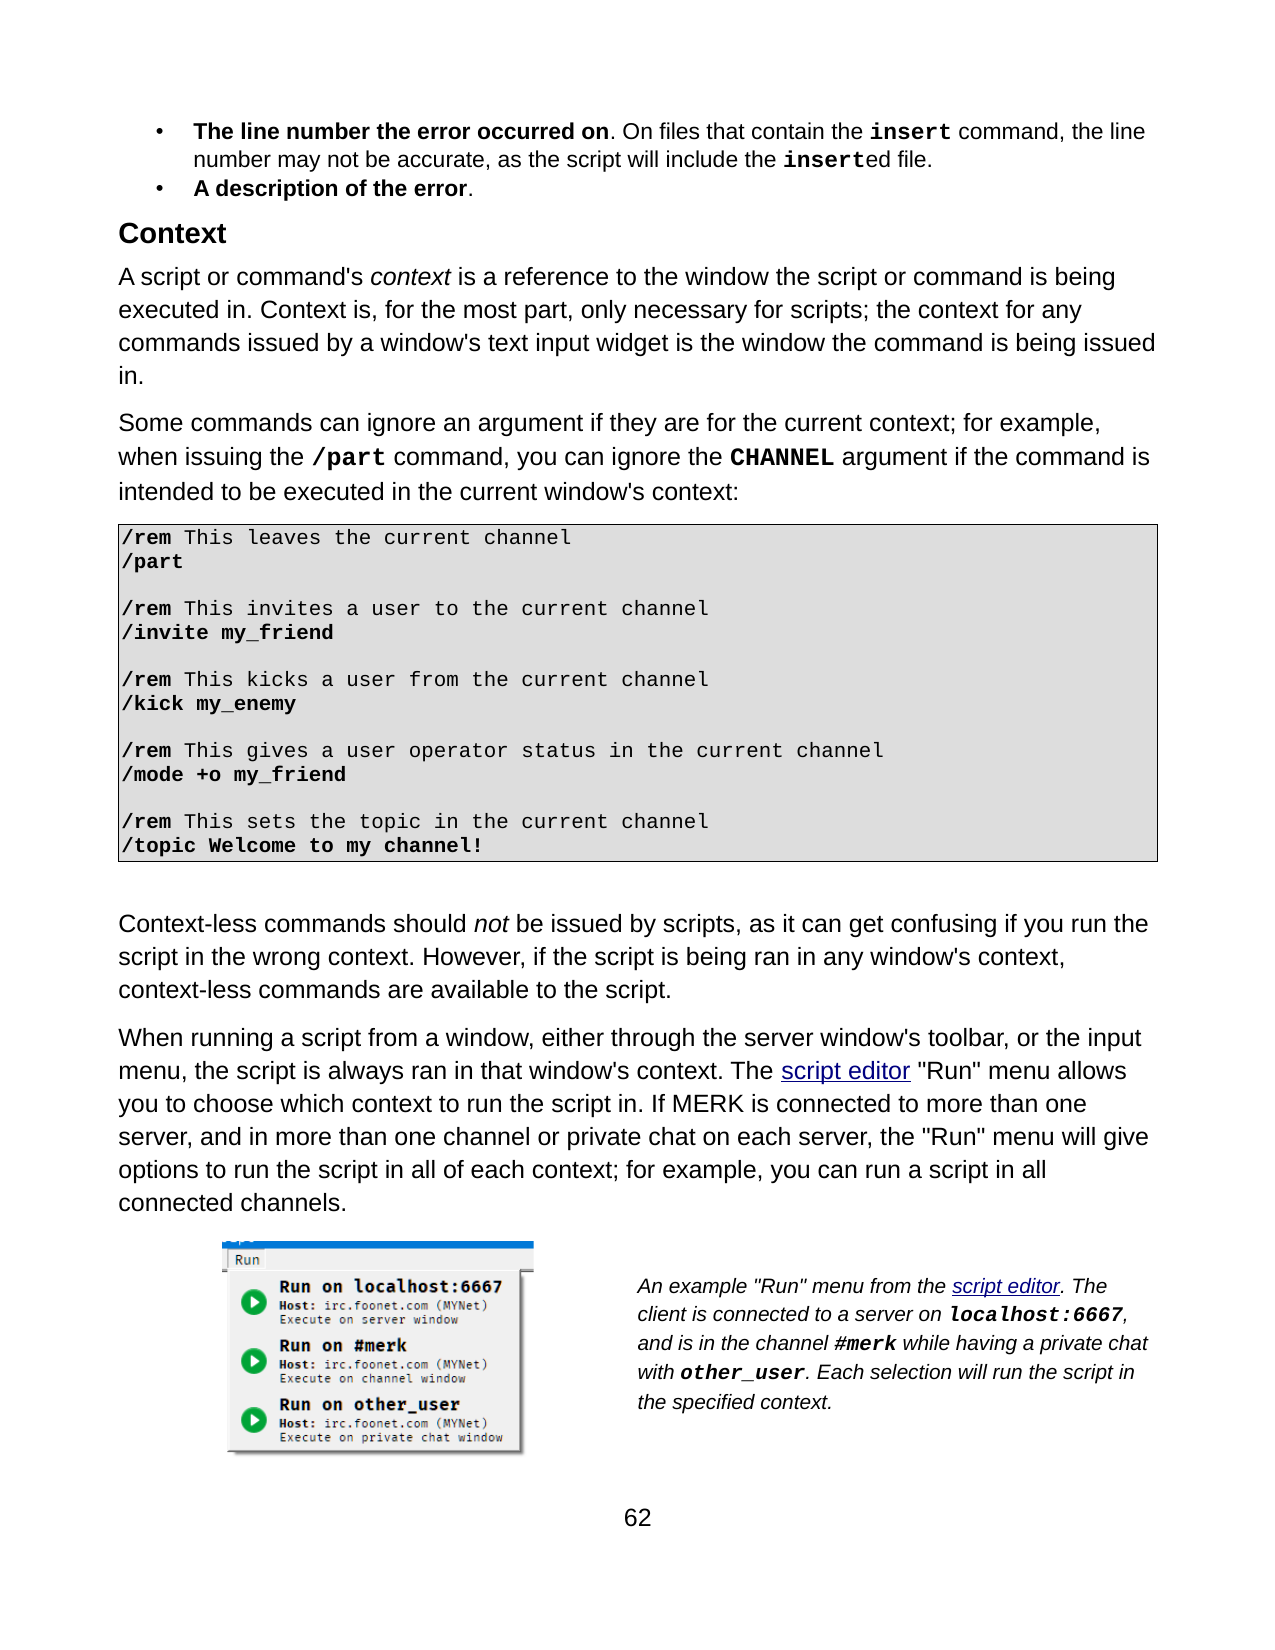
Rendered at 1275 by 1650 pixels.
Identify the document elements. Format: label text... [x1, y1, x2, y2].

subtitle Context [118, 216, 1157, 249]
list The line number the error occurred on. On files that contain the insert command, the line number may not be accurate, as the script will include the inserted file. [156, 118, 1157, 175]
text Some commands can ignore an argument if they are for the current context; for example, when issuing the /part command, you can ignore the CHANNEL argument if the command is intended to be executed in the current window's context: [118, 408, 1157, 505]
table_header /rem This leaves the current channel /part /rem This invites a user to the current channel /invite my_friend /rem This kicks a user from the current channel /kick my_enemy /rem This gives a user operator status in the current channel /mode +o my_friend /rem This sets the topic in the current channel /topic Welcome to my channel! [119, 525, 1157, 861]
text Context-less commands should not be issued by scripts, as it can get confusing if you run the script in the wrong context. However, if the script is being ran in any window's context, context-less commands are available to the script. [118, 909, 1157, 1004]
list A description of the error. [156, 175, 1157, 201]
text When running a script from a window, either through the server window's toolbar, or the input menu, the script is always ran in that window's context. The script editor "Run" menu allows you to choose which context to run the script in. If MERK is connected to more than one server, and in more than one channel or private chat on each server, the "Run" menu will give options to run the script in all of each context; for example, you can run a script in all connected channels. [118, 1023, 1157, 1217]
table_header [118, 1236, 637, 1470]
table_header An example "Run" menu from the script editor. The client is connected to a server on localhost:6667, and is in the channel #merk while having a private chat with other_user. Each selection will run the script in the specified context. [638, 1236, 1157, 1470]
picture [222, 1241, 534, 1465]
text A script or command's context is a reference to the window the script or command is being executed in. Context is, for the most part, only necessary for scripts; the context for any commands issued by a window's text input widget is the window the command is being issued in. [118, 262, 1157, 389]
